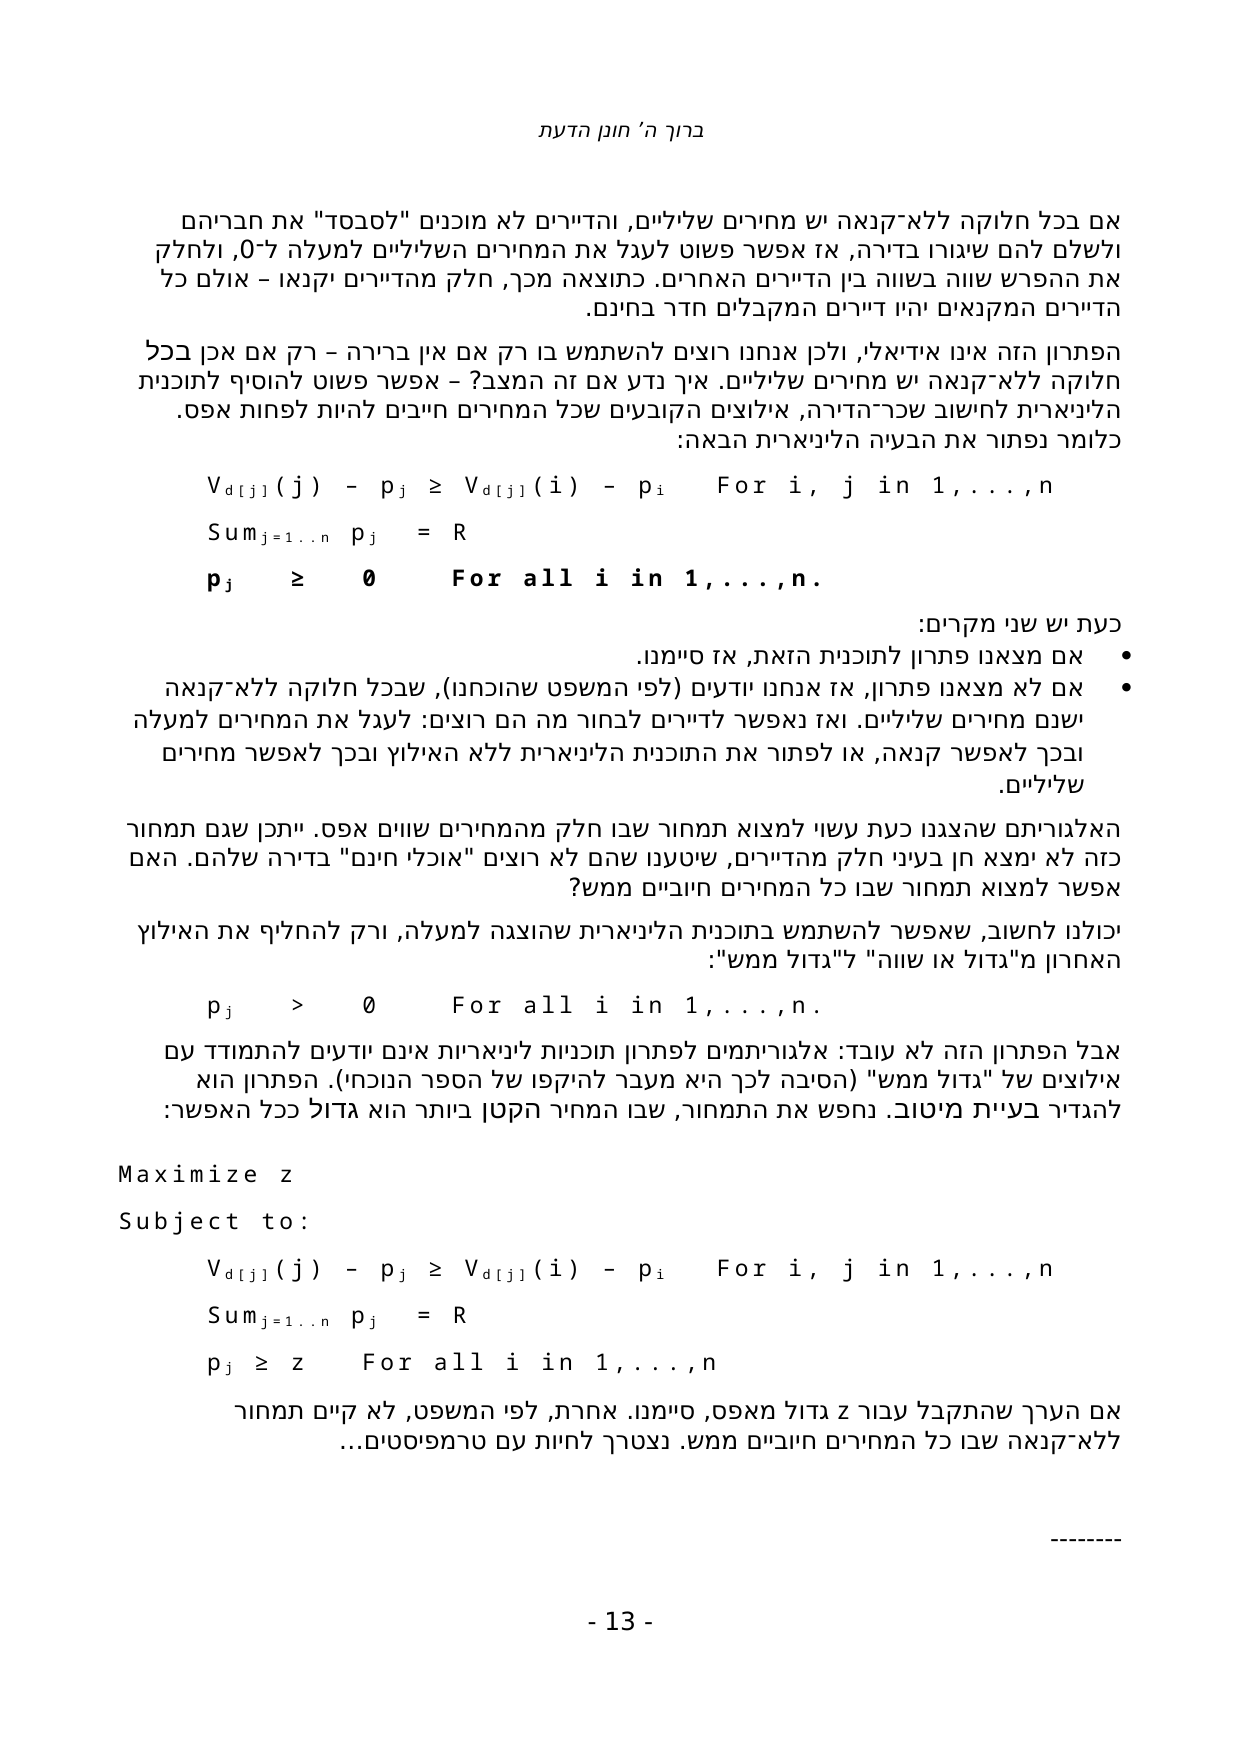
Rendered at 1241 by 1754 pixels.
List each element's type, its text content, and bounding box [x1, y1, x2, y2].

text pj ≥ 0 For all i in 1,...,n. [207, 562, 1122, 594]
text Subject to: [118, 1205, 1122, 1236]
text Vd[j](j) – pj ≥ Vd[j](i) – pi For i, j in 1,...,n [207, 469, 1122, 500]
text Sumj=1..n pj = R [207, 1299, 1122, 1330]
text כעת יש שני מקרים: [118, 609, 1122, 638]
text יכולנו לחשוב, שאפשר להשתמש בתוכנית הליניארית שהוצגה למעלה, ורק להחליף את האילוץ האחרון מ"גדול או שווה" ל"גדול ממש": [118, 917, 1122, 975]
text pj ≥ z For all i in 1,...,n [207, 1346, 1122, 1377]
text Sumj=1..n pj = R [207, 516, 1122, 547]
text אם בכל חלוקה ללא־קנאה יש מחירים שליליים, והדיירים לא מוכנים "לסבסד" את חבריהם ולשלם להם שיגורו בדירה, אז אפשר פשוט לעגל את המחירים השליליים למעלה ל־0, ולחלק את ההפרש שווה בשווה בין הדיירים האחרים. כתוצאה מכך, חלק מהדיירים יקנאו – אולם כל הדיירים המקנאים יהיו דיירים המקבלים חדר בחינם. [118, 206, 1122, 323]
text pj > 0 For all i in 1,...,n. [207, 989, 1122, 1021]
text -------- [118, 1524, 1122, 1553]
list אם לא מצאנו פתרון, אז אנחנו יודעים (לפי המשפט שהוכחנו), שבכל חלוקה ללא־קנאה ישנם מחירים שליליים. ואז נאפשר לדיירים לבחור מה הם רוצים: לעגל את המחירים למעלה ובכך לאפשר קנאה, או לפתור את התוכנית הליניארית ללא האילוץ ובכך לאפשר מחירים שליליים. [118, 671, 1122, 800]
text אם הערך שהתקבל עבור z גדול מאפס, סיימנו. אחרת, לפי המשפט, לא קיים תמחור ללא־קנאה שבו כל המחירים חיוביים ממש. נצטרך לחיות עם טרמפיסטים… [118, 1392, 1122, 1456]
text האלגוריתם שהצגנו כעת עשוי למצוא תמחור שבו חלק מהמחירים שווים אפס. ייתכן שגם תמחור כזה לא ימצא חן בעיני חלק מהדיירים, שיטענו שהם לא רוצים "אוכלי חינם" בדירה שלהם. האם אפשר למצוא תמחור שבו כל המחירים חיוביים ממש? [118, 814, 1122, 902]
text Maximize z [118, 1158, 1122, 1189]
list אם מצאנו פתרון לתוכנית הזאת, אז סיימנו. [118, 638, 1122, 671]
text אבל הפתרון הזה לא עובד: אלגוריתמים לפתרון תוכניות ליניאריות אינם יודעים להתמודד עם אילוצים של "גדול ממש" (הסיבה לכך היא מעבר להיקפו של הספר הנוכחי). הפתרון הוא להגדיר בעיית מיטוב. נחפש את התמחור, שבו המחיר הקטן ביותר הוא גדול ככל האפשר: [118, 1036, 1122, 1124]
text Vd[j](j) – pj ≥ Vd[j](i) – pi For i, j in 1,...,n [207, 1252, 1122, 1283]
text הפתרון הזה אינו אידיאלי, ולכן אנחנו רוצים להשתמש בו רק אם אין ברירה – רק אם אכן בכל חלוקה ללא־קנאה יש מחירים שליליים. איך נדע אם זה המצב? – אפשר פשוט להוסיף לתוכנית הליניארית לחישוב שכר־הדירה, אילוצים הקובעים שכל המחירים חייבים להיות לפחות אפס. כלומר נפתור את הבעיה הליניארית הבאה: [118, 337, 1122, 454]
